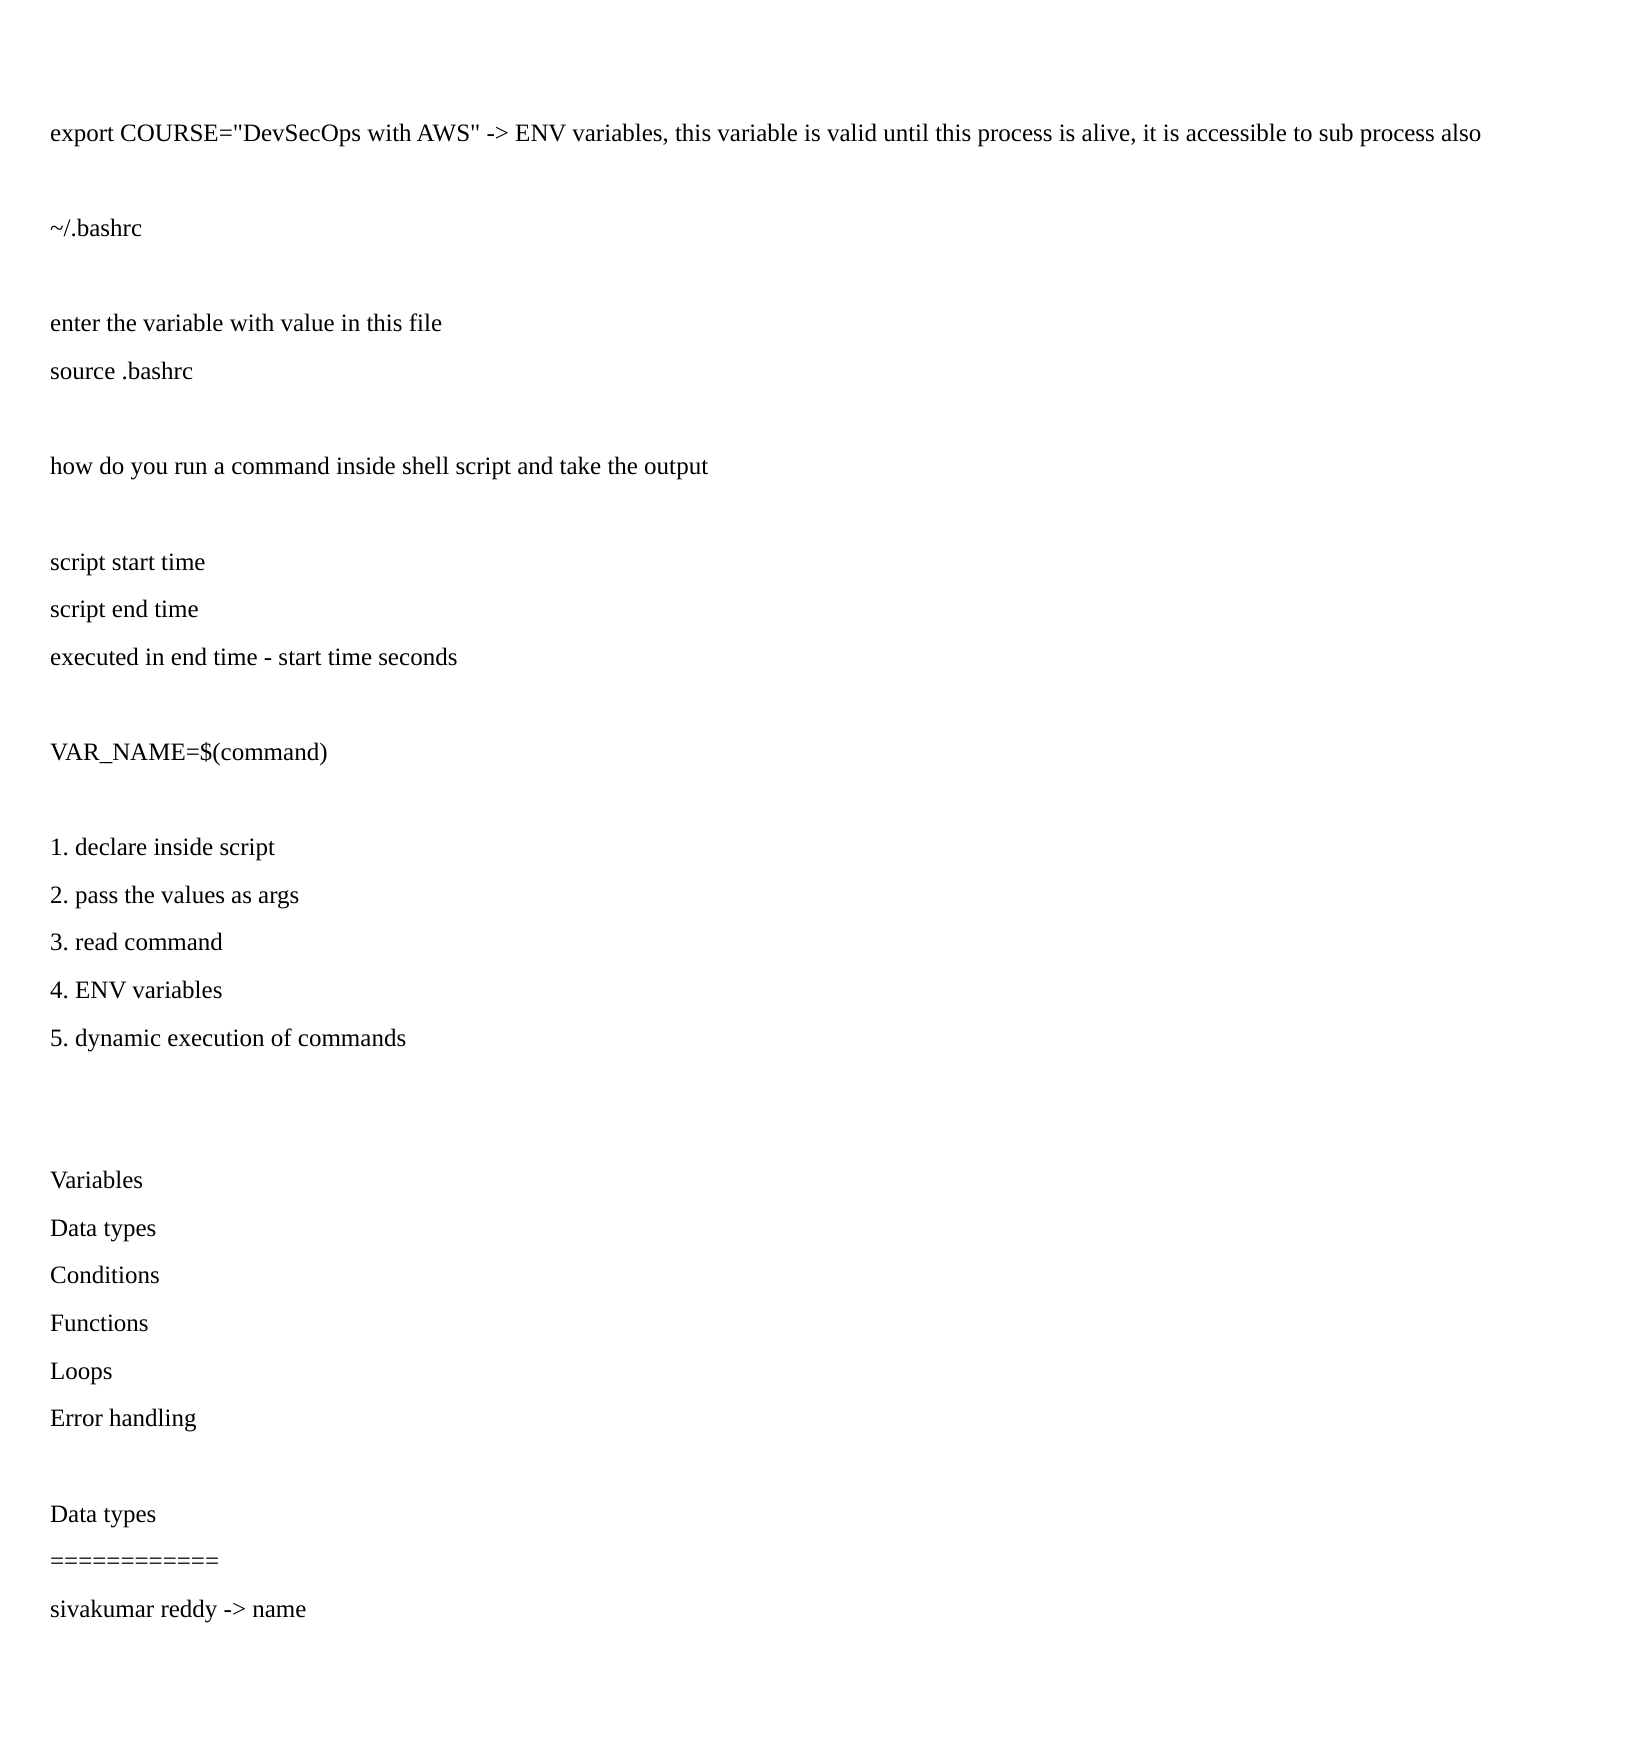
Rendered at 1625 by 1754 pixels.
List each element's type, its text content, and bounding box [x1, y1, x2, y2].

text Data types [50, 1213, 1562, 1242]
text ============ [50, 1546, 1562, 1575]
text Variables [50, 1165, 1562, 1194]
text ~/.bashrc [50, 213, 1562, 242]
text enter the variable with value in this file [50, 308, 1562, 337]
text Loops [50, 1356, 1562, 1384]
text 1. declare inside script [50, 832, 1562, 861]
text Functions [50, 1308, 1562, 1337]
text 5. dynamic execution of commands [50, 1023, 1562, 1051]
text export COURSE="DevSecOps with AWS" -> ENV variables, this variable is valid until this process is alive, it is accessible to sub process also [50, 118, 1562, 147]
text script start time [50, 547, 1562, 575]
text Conditions [50, 1261, 1562, 1289]
text 4. ENV variables [50, 975, 1562, 1004]
text script end time [50, 594, 1562, 623]
text VAR_NAME=$(command) [50, 737, 1562, 766]
text how do you run a command inside shell script and take the output [50, 451, 1562, 480]
text source .bashrc [50, 356, 1562, 385]
text sivakumar reddy -> name [50, 1594, 1562, 1623]
text executed in end time - start time seconds [50, 642, 1562, 671]
text Data types [50, 1499, 1562, 1527]
text 3. read command [50, 927, 1562, 956]
text Error handling [50, 1403, 1562, 1432]
text 2. pass the values as args [50, 880, 1562, 908]
